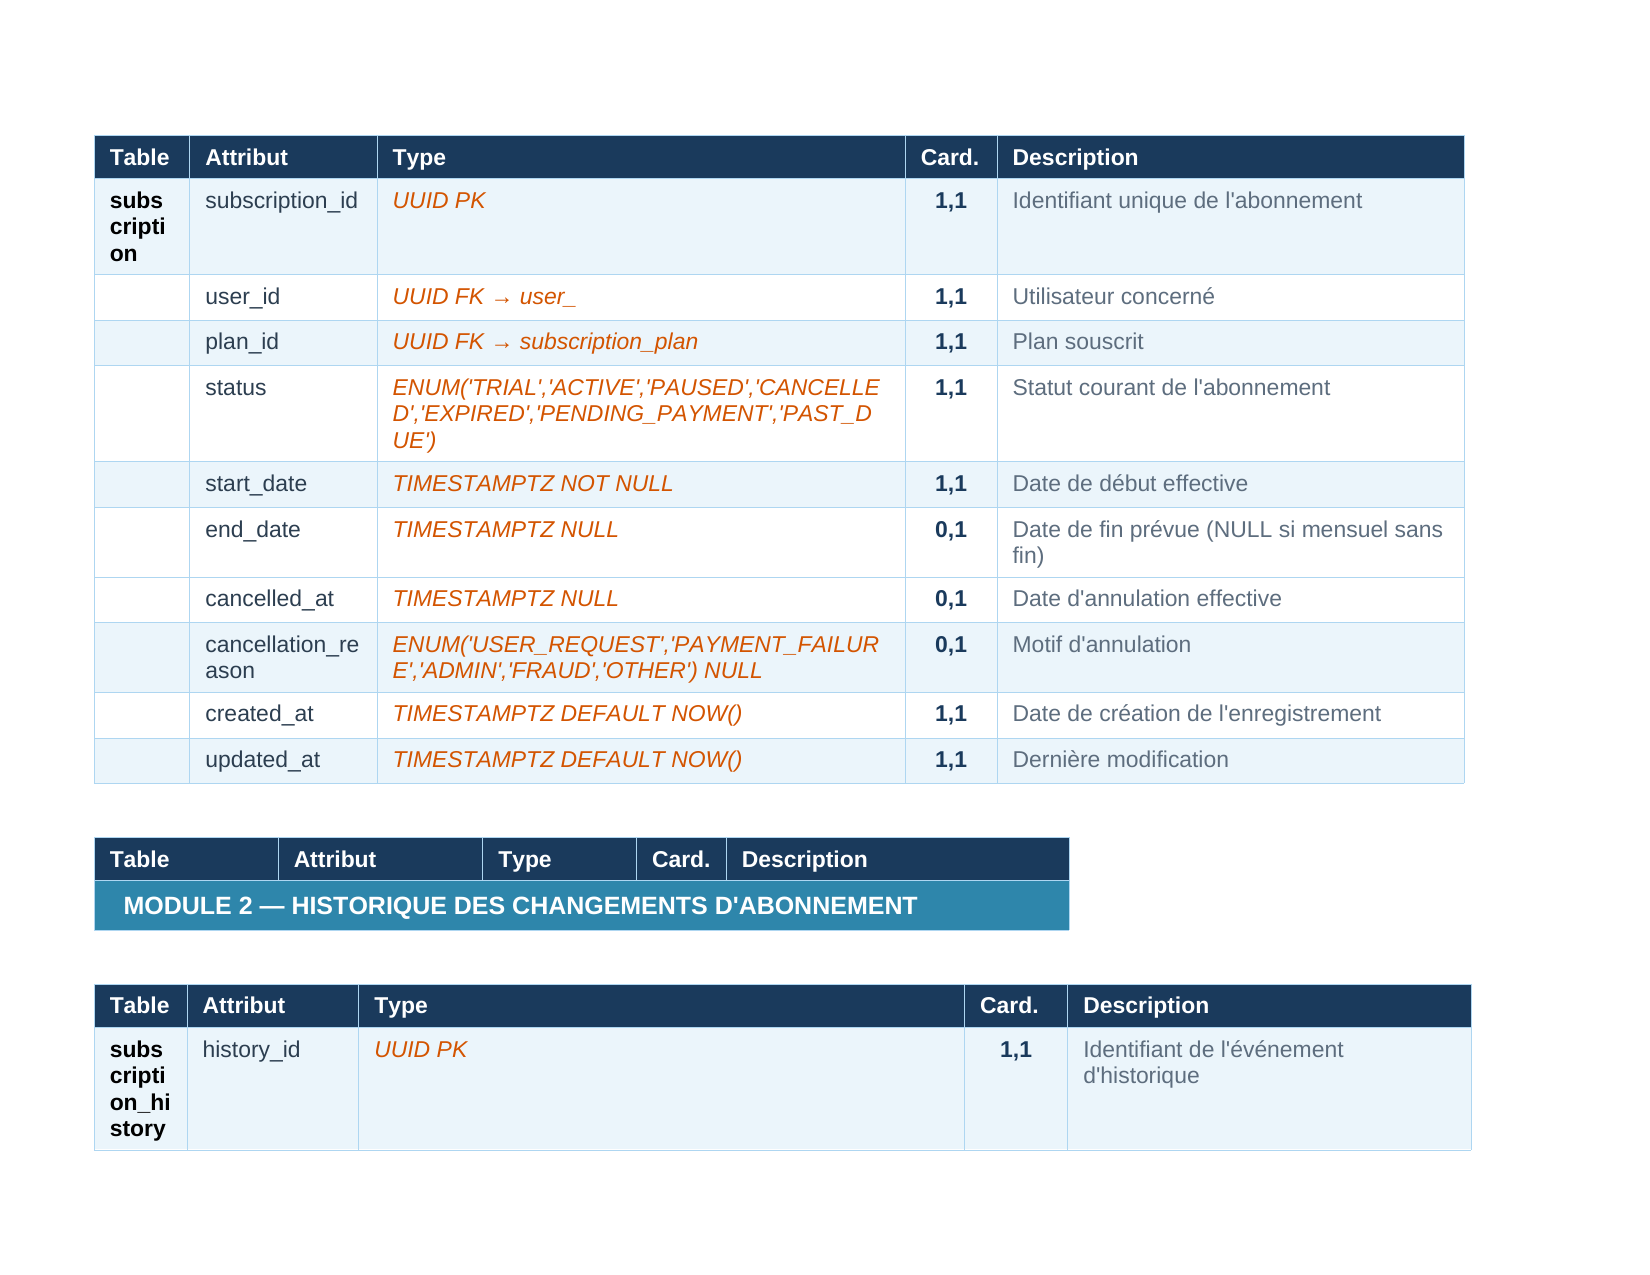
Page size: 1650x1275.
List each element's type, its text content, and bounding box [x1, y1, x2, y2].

table_cell 1,1 [906, 462, 997, 507]
table_cell TIMESTAMPTZ NULL [378, 578, 905, 622]
table_cell ENUM('USER_REQUEST','PAYMENT_FAILURE','ADMIN','FRAUD','OTHER') NULL [378, 623, 905, 692]
table_cell 1,1 [906, 693, 997, 737]
table_cell user_id [190, 275, 377, 320]
table_cell subscription [95, 179, 189, 274]
table_cell updated_at [190, 739, 377, 783]
table_header Attribut [279, 838, 482, 880]
table_cell 1,1 [965, 1028, 1067, 1149]
table_cell Motif d'annulation [998, 623, 1464, 692]
table_cell Date de création de l'enregistrement [998, 693, 1464, 737]
table_cell history_id [188, 1028, 358, 1149]
table_cell UUID FK → user_ [378, 275, 905, 320]
table_cell UUID PK [359, 1028, 964, 1149]
table_cell plan_id [190, 321, 377, 365]
table_header Table [95, 985, 187, 1027]
table_cell [95, 366, 189, 461]
table_cell cancelled_at [190, 578, 377, 622]
table_cell Identifiant de l'événement d'historique [1068, 1028, 1471, 1149]
table_cell Date de début effective [998, 462, 1464, 507]
table_cell [95, 693, 189, 737]
table_cell [95, 623, 189, 692]
table_cell UUID PK [378, 179, 905, 274]
table_cell MODULE 2 — HISTORIQUE DES CHANGEMENTS D'ABONNEMENT [95, 881, 1069, 930]
table_cell 0,1 [906, 578, 997, 622]
table_cell subscription_id [190, 179, 377, 274]
table_cell Date d'annulation effective [998, 578, 1464, 622]
table_header Type [378, 136, 905, 178]
table_cell created_at [190, 693, 377, 737]
table_cell UUID FK → subscription_plan [378, 321, 905, 365]
table_cell ENUM('TRIAL','ACTIVE','PAUSED','CANCELLED','EXPIRED','PENDING_PAYMENT','PAST_DUE') [378, 366, 905, 461]
table_header Attribut [190, 136, 377, 178]
table_cell [95, 508, 189, 577]
table_cell 0,1 [906, 623, 997, 692]
table_header Description [727, 838, 1069, 880]
table_cell Dernière modification [998, 739, 1464, 783]
table_cell 1,1 [906, 179, 997, 274]
table_header Attribut [188, 985, 358, 1027]
table_cell TIMESTAMPTZ NULL [378, 508, 905, 577]
table_cell cancellation_reason [190, 623, 377, 692]
table_cell [95, 321, 189, 365]
table_cell TIMESTAMPTZ DEFAULT NOW() [378, 739, 905, 783]
table_cell 1,1 [906, 739, 997, 783]
table_cell TIMESTAMPTZ NOT NULL [378, 462, 905, 507]
table_cell subscription_history [95, 1028, 187, 1149]
table_header Description [998, 136, 1464, 178]
table_cell Statut courant de l'abonnement [998, 366, 1464, 461]
table_header Table [95, 838, 278, 880]
table_header Card. [965, 985, 1067, 1027]
table_cell 1,1 [906, 366, 997, 461]
table_cell 0,1 [906, 508, 997, 577]
table_cell 1,1 [906, 275, 997, 320]
table_cell status [190, 366, 377, 461]
table_header Type [483, 838, 636, 880]
table_cell start_date [190, 462, 377, 507]
table_cell 1,1 [906, 321, 997, 365]
table_cell Plan souscrit [998, 321, 1464, 365]
table_header Card. [637, 838, 726, 880]
table_cell Identifiant unique de l'abonnement [998, 179, 1464, 274]
table_header Type [359, 985, 964, 1027]
table_header Table [95, 136, 189, 178]
table_cell [95, 275, 189, 320]
table_cell Date de fin prévue (NULL si mensuel sans fin) [998, 508, 1464, 577]
table_cell [95, 739, 189, 783]
table_header Description [1068, 985, 1471, 1027]
table_cell end_date [190, 508, 377, 577]
table_header Card. [906, 136, 997, 178]
table_cell [95, 578, 189, 622]
table_cell Utilisateur concerné [998, 275, 1464, 320]
table_cell TIMESTAMPTZ DEFAULT NOW() [378, 693, 905, 737]
table_cell [95, 462, 189, 507]
